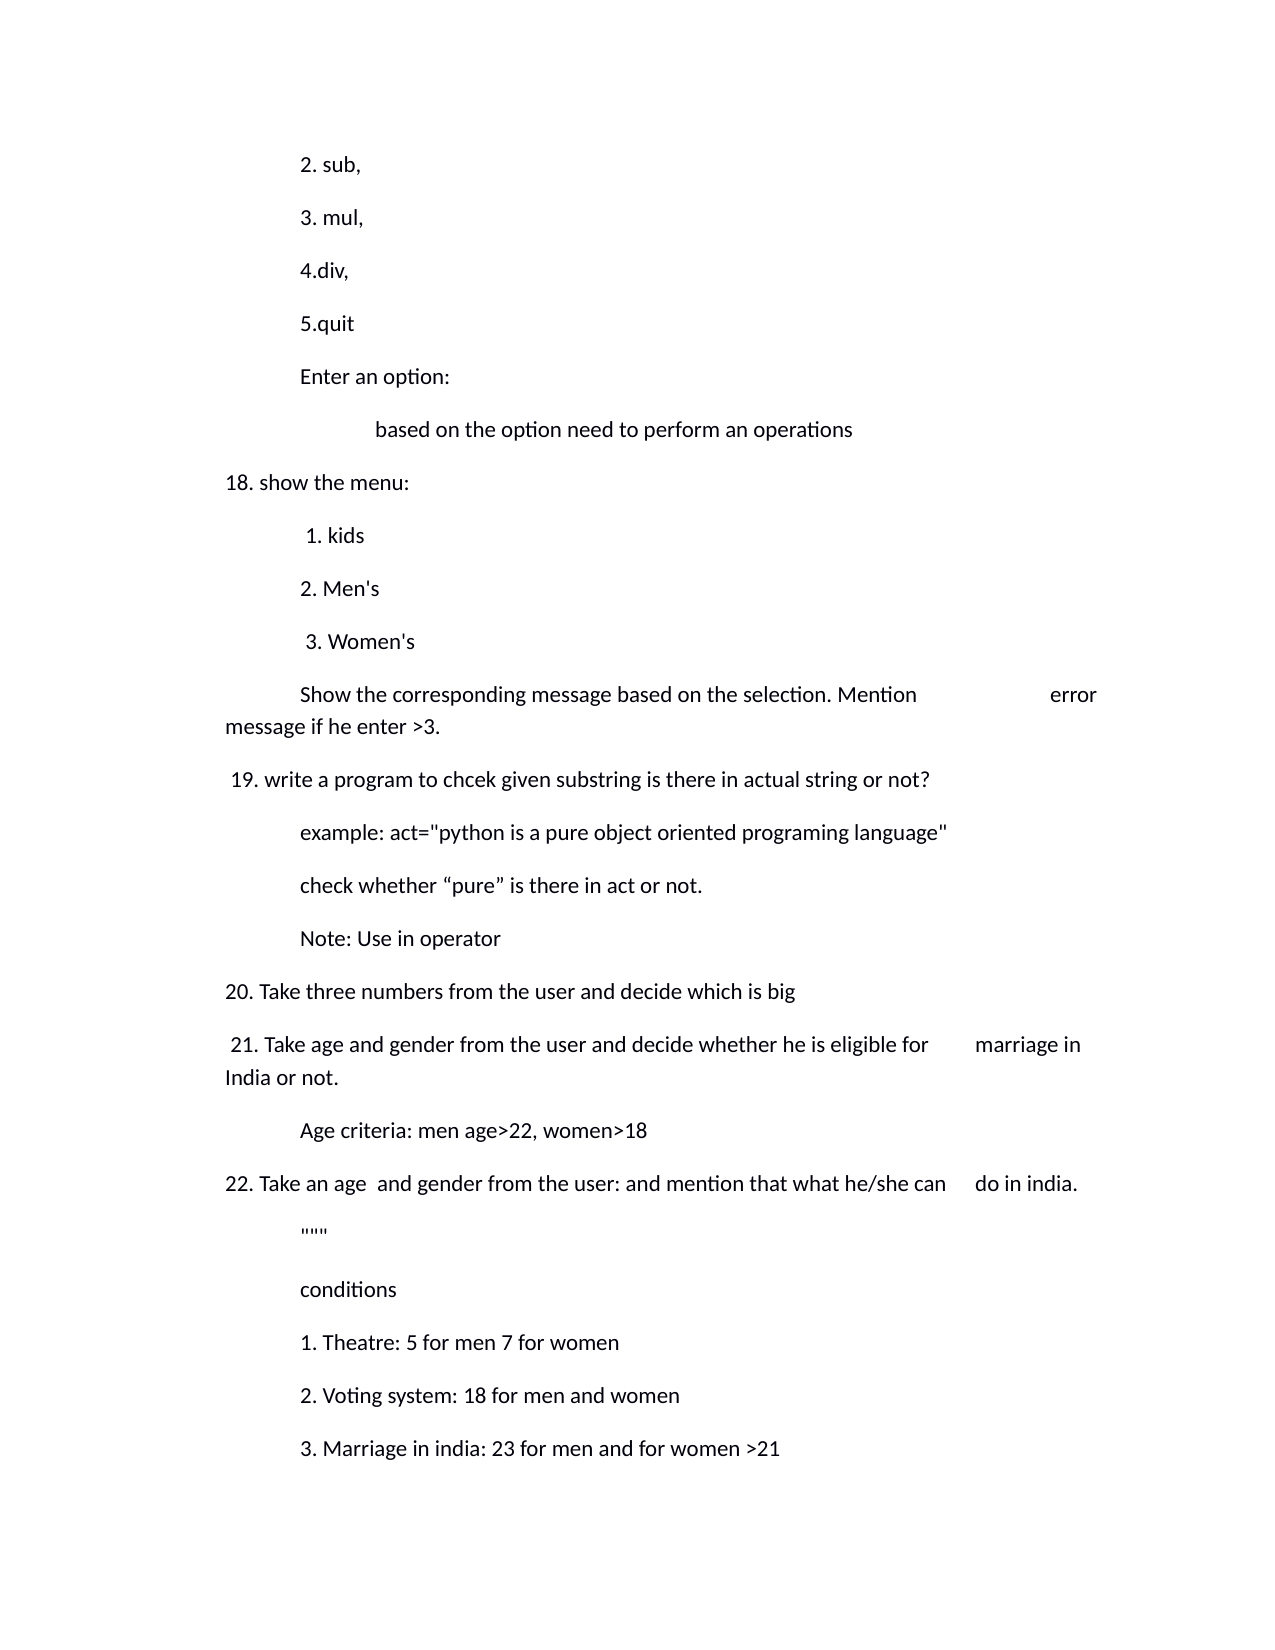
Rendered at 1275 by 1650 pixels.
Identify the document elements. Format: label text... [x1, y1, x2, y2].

list 2. sub, [225, 150, 1125, 178]
text 2. Voting system: 18 for men and women [225, 1381, 1125, 1409]
list Enter an option: [225, 362, 1125, 390]
text """ [225, 1222, 1125, 1250]
list Age criteria: men age>22, women>18 [300, 1116, 1125, 1144]
list 22. Take an age and gender from the user: and mention that what he/she can do in india. [225, 1169, 1125, 1197]
text 1. Theatre: 5 for men 7 for women [300, 1328, 1125, 1356]
list 5.quit [225, 309, 1125, 337]
list example: act="python is a pure object oriented programing language" [300, 818, 1125, 846]
text 3. Women's [150, 627, 1125, 655]
text Show the corresponding message based on the selection. Mention error message if he enter >3. [150, 680, 1125, 740]
text conditions [150, 1275, 1125, 1303]
text 1. kids [150, 521, 1125, 549]
text 3. Marriage in india: 23 for men and for women >21 [225, 1434, 1125, 1462]
list 21. Take age and gender from the user and decide whether he is eligible for marriage in India or not. [225, 1031, 1125, 1091]
list based on the option need to perform an operations [225, 415, 1125, 443]
text 2. Men's [150, 574, 1125, 602]
list 20. Take three numbers from the user and decide which is big [225, 977, 1125, 1006]
list 4.div, [225, 256, 1125, 284]
list 18. show the menu: [225, 468, 1125, 496]
list 3. mul, [225, 203, 1125, 231]
list check whether “pure” is there in act or not. [300, 871, 1125, 899]
list 19. write a program to chcek given substring is there in actual string or not? [225, 765, 1125, 793]
list Note: Use in operator [300, 924, 1125, 952]
